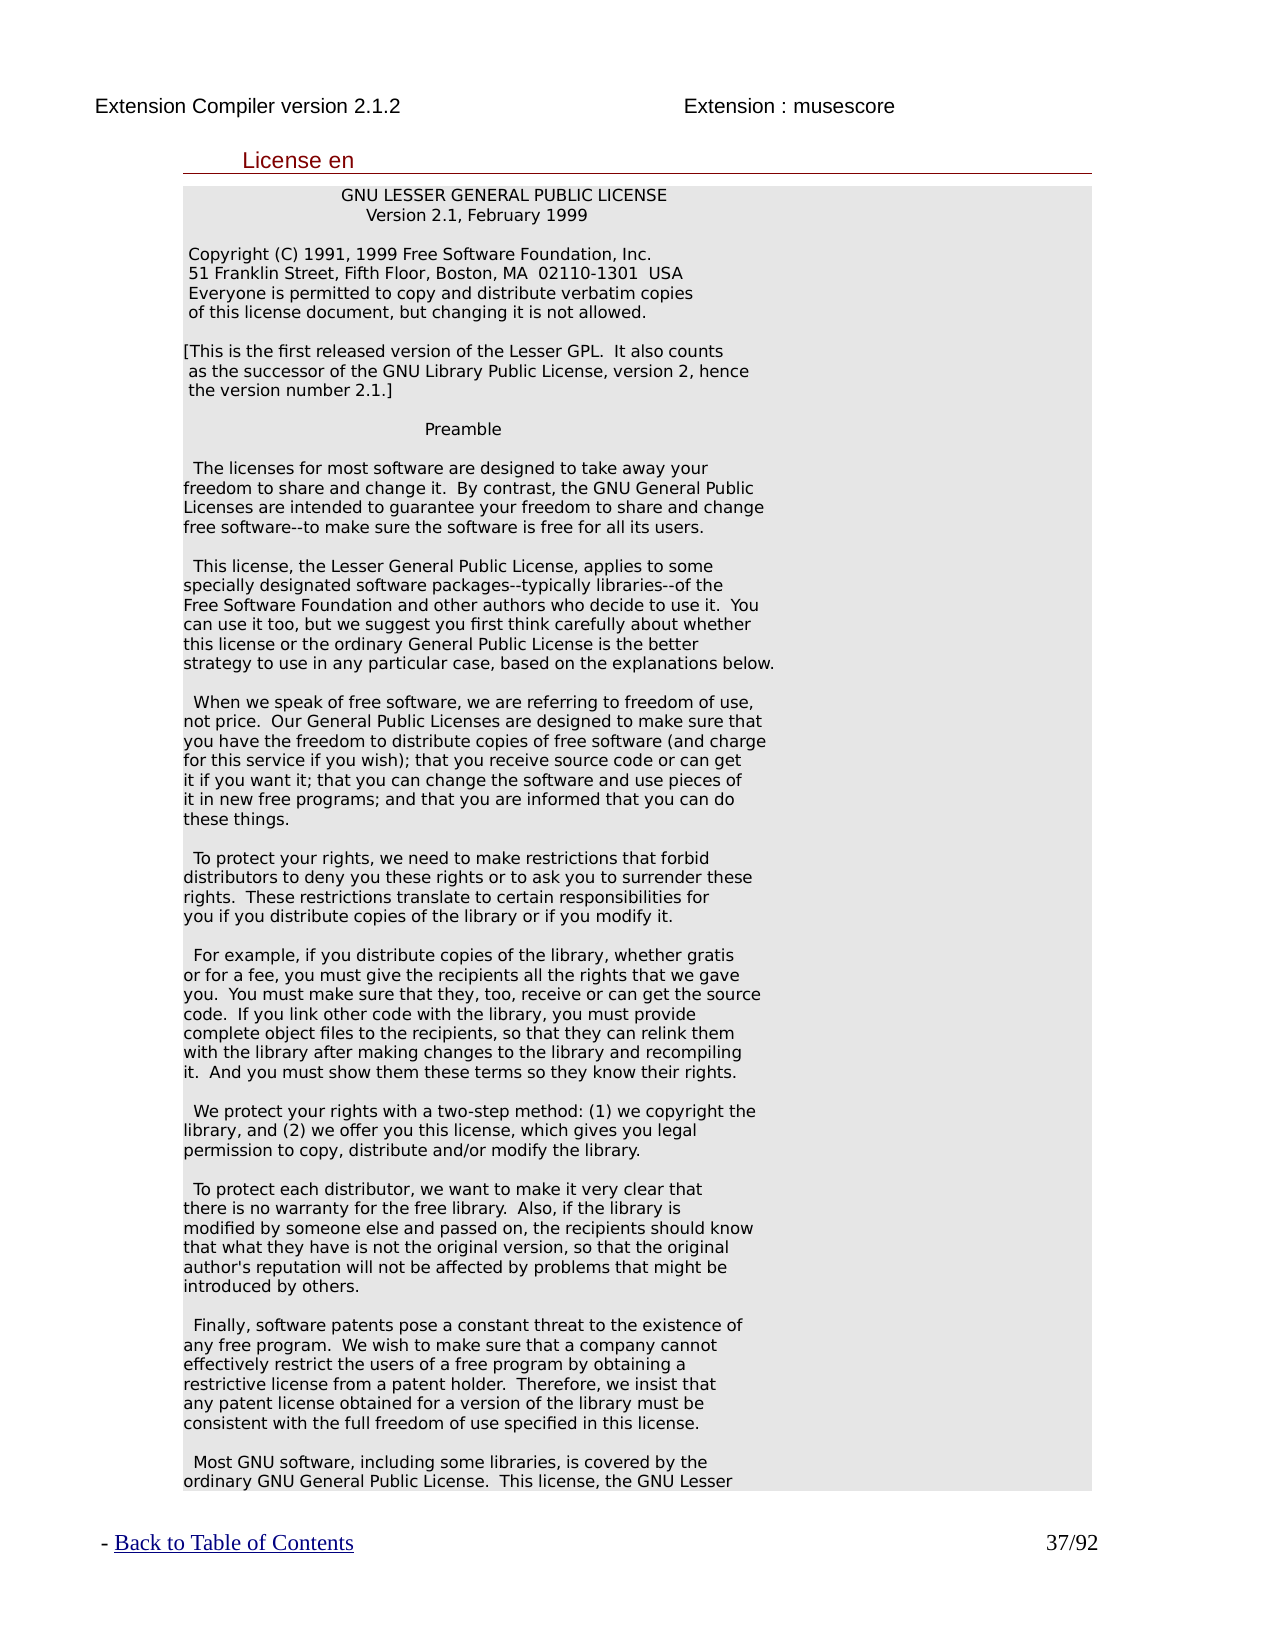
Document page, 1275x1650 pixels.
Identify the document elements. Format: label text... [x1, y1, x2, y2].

text consistent with the full freedom of use specified in this license. [183, 1413, 1092, 1433]
text you. You must make sure that they, too, receive or can get the source [183, 985, 1092, 1004]
text it. And you must show them these terms so they know their rights. [183, 1063, 1092, 1082]
text License en [183, 147, 1092, 173]
text any patent license obtained for a version of the library must be [183, 1394, 1092, 1413]
text for this service if you wish); that you receive source code or can get [183, 751, 1092, 771]
text The licenses for most software are designed to take away your [183, 459, 1092, 478]
text [This is the first released version of the Lesser GPL. It also counts [183, 342, 1092, 362]
text specially designated software packages--typically libraries--of the [183, 576, 1092, 595]
text ordinary GNU General Public License. This license, the GNU Lesser [183, 1472, 1092, 1491]
text Free Software Foundation and other authors who decide to use it. You [183, 595, 1092, 615]
text of this license document, but changing it is not allowed. [183, 303, 1092, 323]
text Finally, software patents pose a constant threat to the existence of [183, 1316, 1092, 1336]
text this license or the ordinary General Public License is the better [183, 634, 1092, 654]
text 51 Franklin Street, Fifth Floor, Boston, MA 02110-1301 USA [183, 264, 1092, 284]
text GNU LESSER GENERAL PUBLIC LICENSE [183, 186, 1092, 206]
text To protect each distributor, we want to make it very clear that [183, 1180, 1092, 1199]
text you if you distribute copies of the library or if you modify it. [183, 907, 1092, 927]
text it in new free programs; and that you are informed that you can do [183, 790, 1092, 810]
text This license, the Lesser General Public License, applies to some [183, 556, 1092, 576]
text complete object files to the recipients, so that they can relink them [183, 1024, 1092, 1043]
text strategy to use in any particular case, based on the explanations below. [183, 654, 1092, 673]
text the version number 2.1.] [183, 381, 1092, 401]
text as the successor of the GNU Library Public License, version 2, hence [183, 362, 1092, 381]
text Licenses are intended to guarantee your freedom to share and change [183, 498, 1092, 517]
text there is no warranty for the free library. Also, if the library is [183, 1199, 1092, 1219]
text rights. These restrictions translate to certain responsibilities for [183, 888, 1092, 907]
text To protect your rights, we need to make restrictions that forbid [183, 849, 1092, 868]
text Preamble [183, 420, 1092, 439]
text When we speak of free software, we are referring to freedom of use, [183, 693, 1092, 712]
text it if you want it; that you can change the software and use pieces of [183, 771, 1092, 790]
text restrictive license from a patent holder. Therefore, we insist that [183, 1374, 1092, 1394]
text you have the freedom to distribute copies of free software (and charge [183, 732, 1092, 751]
text Version 2.1, February 1999 [183, 206, 1092, 225]
text effectively restrict the users of a free program by obtaining a [183, 1355, 1092, 1374]
text freedom to share and change it. By contrast, the GNU General Public [183, 478, 1092, 498]
text code. If you link other code with the library, you must provide [183, 1004, 1092, 1024]
text any free program. We wish to make sure that a company cannot [183, 1336, 1092, 1355]
text We protect your rights with a two-step method: (1) we copyright the [183, 1102, 1092, 1121]
text permission to copy, distribute and/or modify the library. [183, 1141, 1092, 1160]
text free software--to make sure the software is free for all its users. [183, 517, 1092, 537]
text can use it too, but we suggest you first think carefully about whether [183, 615, 1092, 634]
text or for a fee, you must give the recipients all the rights that we gave [183, 966, 1092, 985]
text Copyright (C) 1991, 1999 Free Software Foundation, Inc. [183, 245, 1092, 264]
text that what they have is not the original version, so that the original [183, 1238, 1092, 1258]
text modified by someone else and passed on, the recipients should know [183, 1219, 1092, 1238]
text Everyone is permitted to copy and distribute verbatim copies [183, 284, 1092, 303]
text these things. [183, 810, 1092, 829]
text author's reputation will not be affected by problems that might be [183, 1258, 1092, 1277]
text Most GNU software, including some libraries, is covered by the [183, 1452, 1092, 1472]
text library, and (2) we offer you this license, which gives you legal [183, 1121, 1092, 1141]
text introduced by others. [183, 1277, 1092, 1297]
text For example, if you distribute copies of the library, whether gratis [183, 946, 1092, 966]
text distributors to deny you these rights or to ask you to surrender these [183, 868, 1092, 888]
text not price. Our General Public Licenses are designed to make sure that [183, 712, 1092, 732]
text with the library after making changes to the library and recompiling [183, 1043, 1092, 1063]
